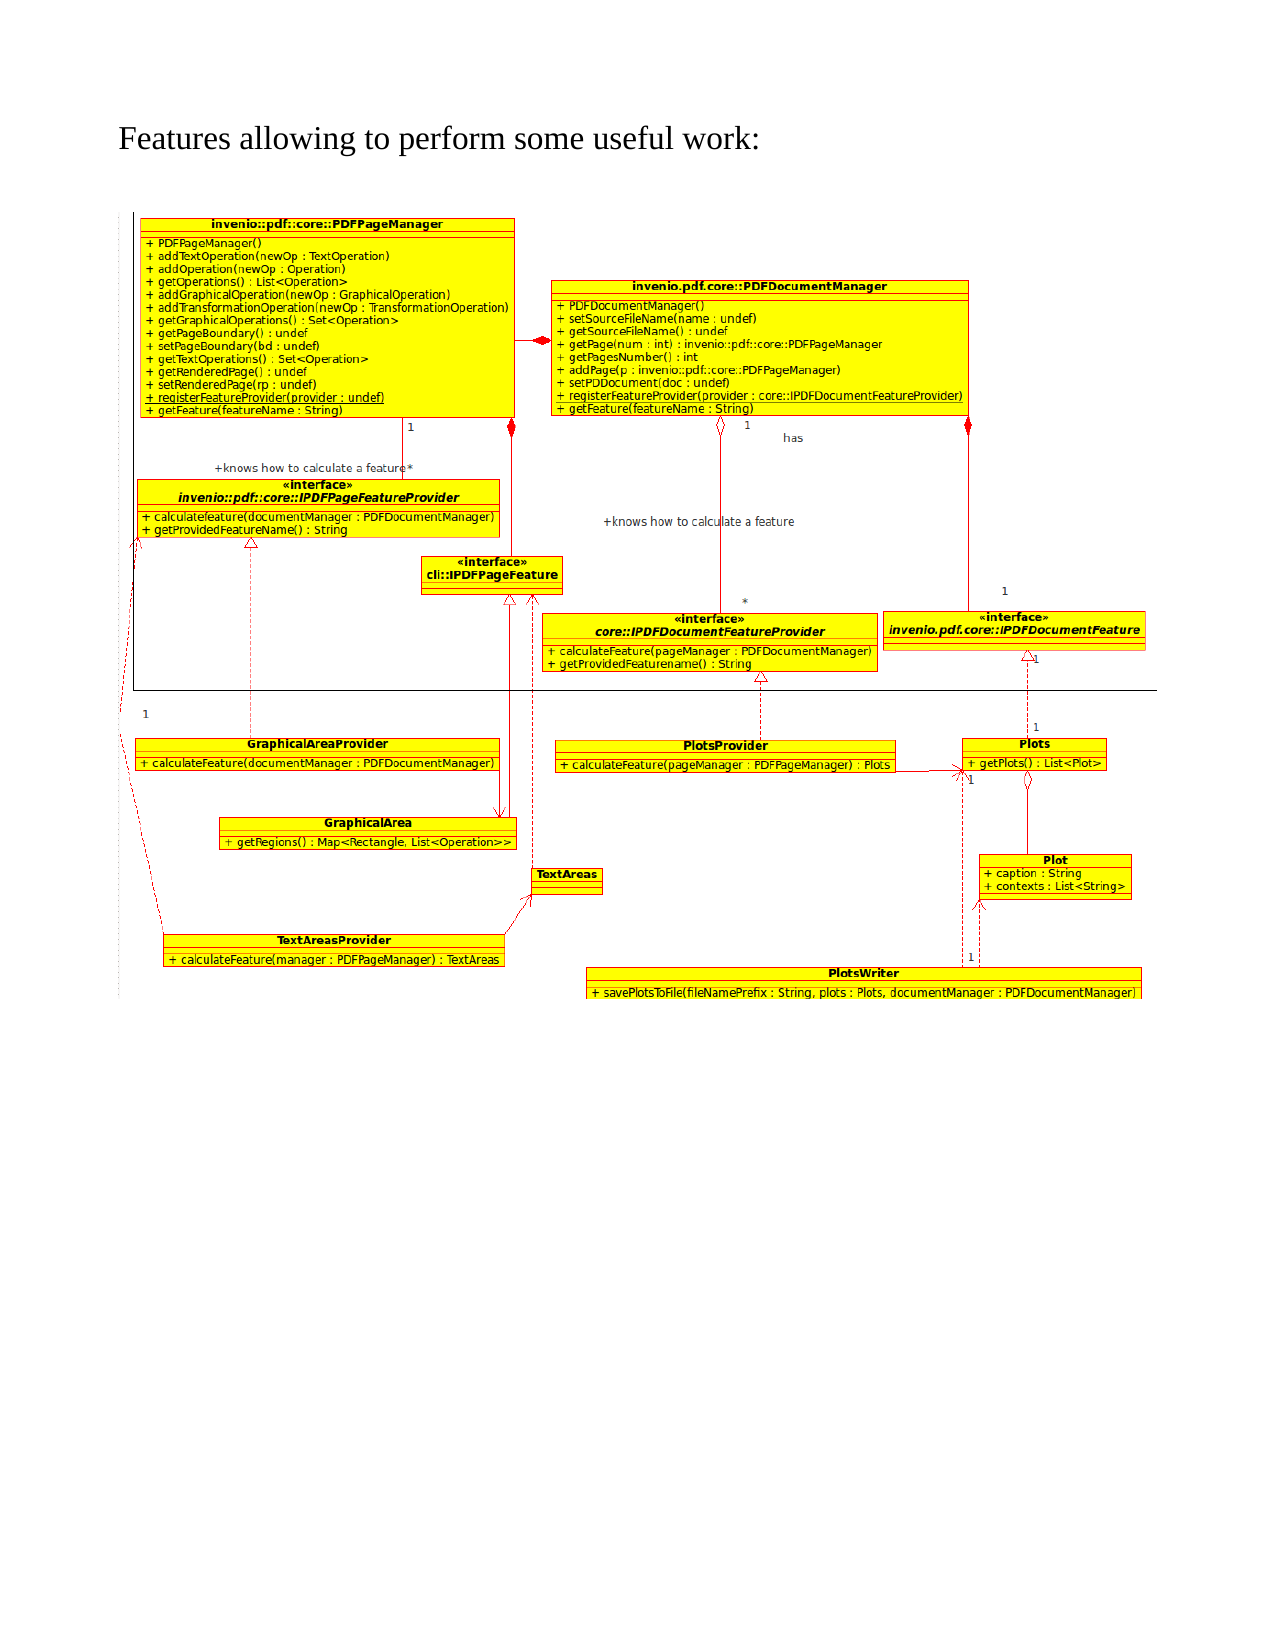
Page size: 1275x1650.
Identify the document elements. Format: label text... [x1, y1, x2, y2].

picture [118, 212, 1157, 999]
text Features allowing to perform some useful work: [118, 118, 1157, 156]
